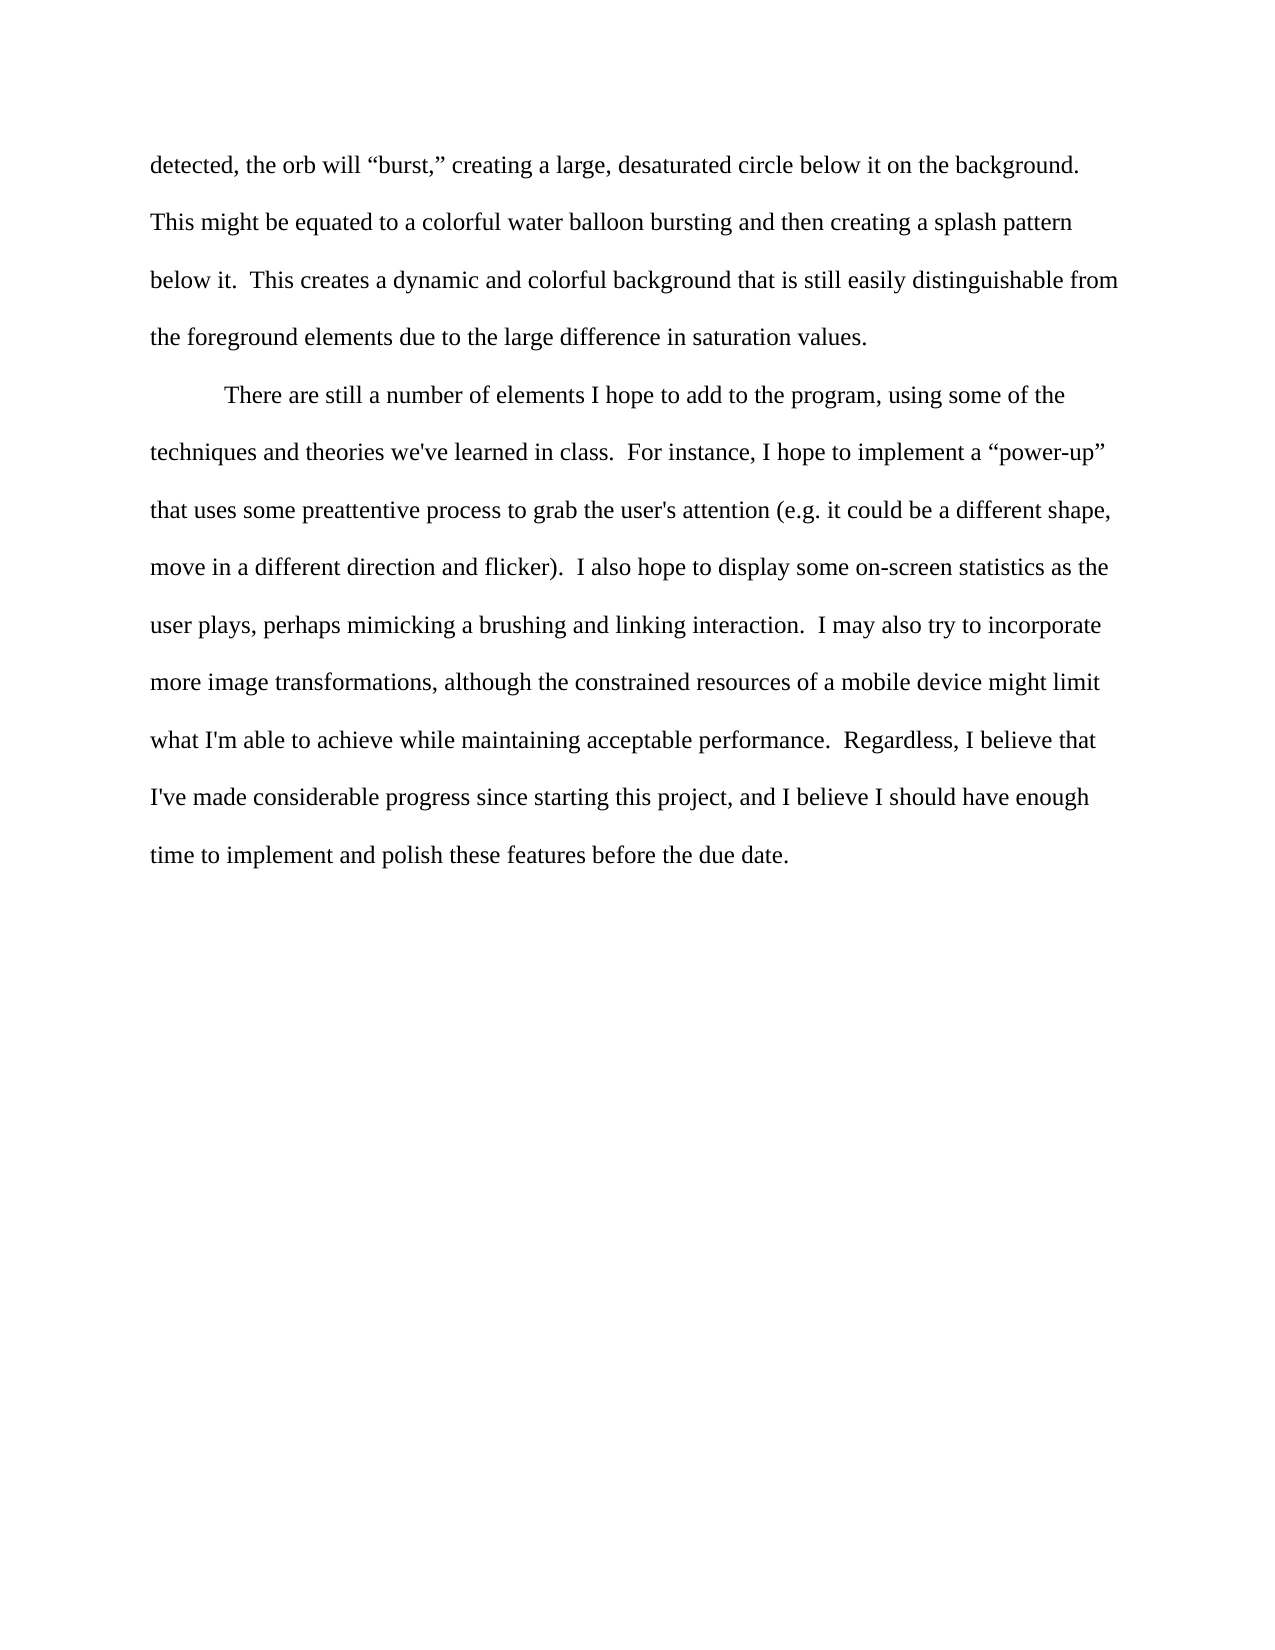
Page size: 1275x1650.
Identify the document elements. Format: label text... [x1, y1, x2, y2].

text detected, the orb will “burst,” creating a large, desaturated circle below it on the background. This might be equated to a colorful water balloon bursting and then creating a splash pattern below it. This creates a dynamic and colorful background that is still easily distinguishable from the foreground elements due to the large difference in saturation values. [150, 150, 1125, 351]
text There are still a number of elements I hope to add to the program, using some of the techniques and theories we've learned in class. For instance, I hope to implement a “power-up” that uses some preattentive process to grab the user's attention (e.g. it could be a different shape, move in a different direction and flicker). I also hope to display some on-screen statistics as the user plays, perhaps mimicking a brushing and linking interaction. I may also try to incorporate more image transformations, although the constrained resources of a mobile device might limit what I'm able to achieve while maintaining acceptable performance. Regardless, I believe that I've made considerable progress since starting this project, and I believe I should have enough time to implement and polish these features before the due date. [150, 380, 1125, 869]
